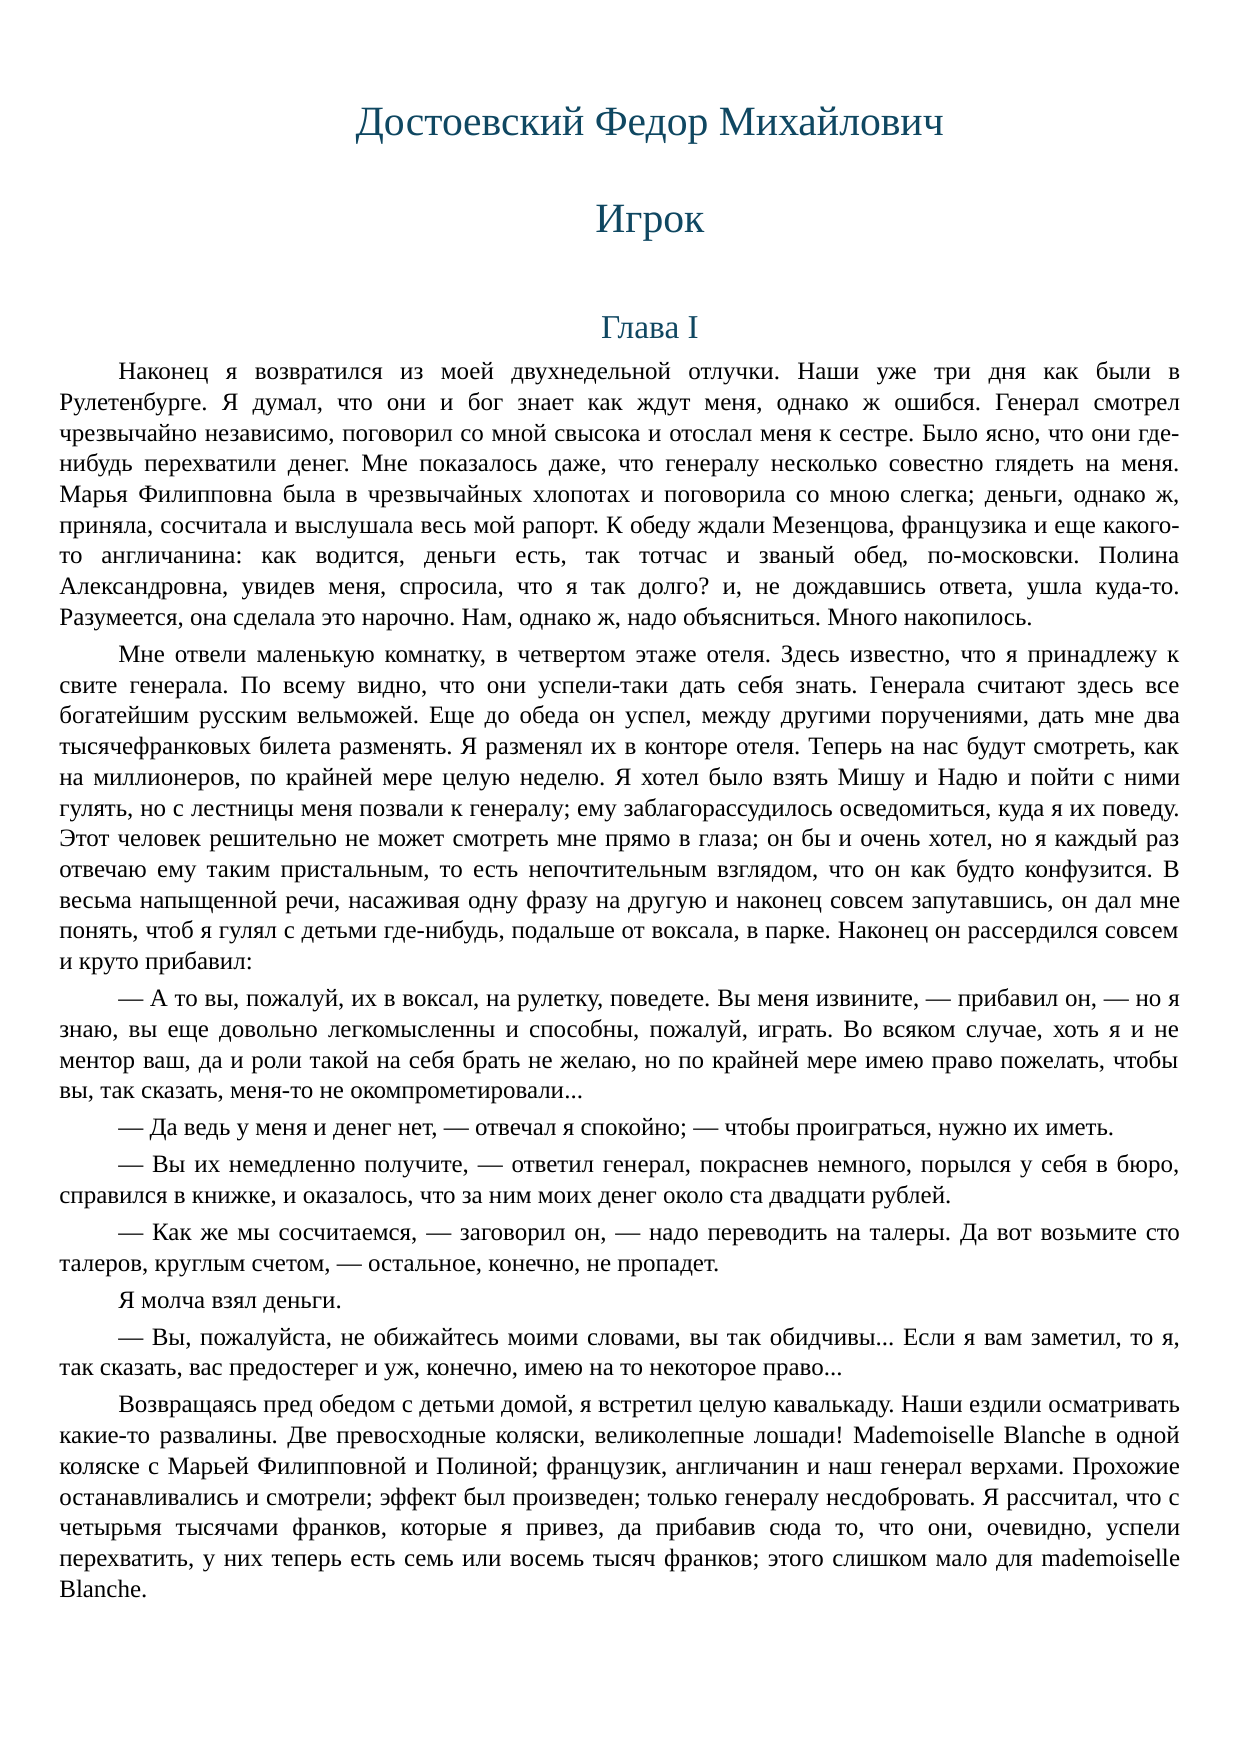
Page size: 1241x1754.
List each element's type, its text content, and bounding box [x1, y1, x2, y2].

text — Вы, пожалуйста, не обижайтесь моими словами, вы так обидчивы... Если я вам заметил, то я, так сказать, вас предостерег и уж, конечно, имею на то некоторое право... [59, 1322, 1181, 1381]
text — Да ведь у меня и денег нет, — отвечал я спокойно; — чтобы проиграться, нужно их иметь. [59, 1112, 1181, 1141]
text — А то вы, пожалуй, их в воксал, на рулетку, поведете. Вы меня извините, — прибавил он, — но я знаю, вы еще довольно легкомысленны и способны, пожалуй, играть. Во всяком случае, хоть я и не ментор ваш, да и роли такой на себя брать не желаю, но по крайней мере имею право пожелать, чтобы вы, так сказать, меня-то не окомпрометировали... [59, 983, 1181, 1104]
subtitle Глава I [59, 307, 1181, 345]
subtitle Достоевский Федор Михайлович [59, 97, 1181, 144]
text Мне отвели маленькую комнатку, в четвертом этаже отеля. Здесь известно, что я принадлежу к свите генерала. По всему видно, что они успели-таки дать себя знать. Генерала считают здесь все богатейшим русским вельможей. Еще до обеда он успел, между другими поручениями, дать мне два тысячефранковых билета разменять. Я разменял их в конторе отеля. Теперь на нас будут смотреть, как на миллионеров, по крайней мере целую неделю. Я хотел было взять Мишу и Надю и пойти с ними гулять, но с лестницы меня позвали к генералу; ему заблагорассудилось осведомиться, куда я их поведу. Этот человек решительно не может смотреть мне прямо в глаза; он бы и очень хотел, но я каждый раз отвечаю ему таким пристальным, то есть непочтительным взглядом, что он как будто конфузится. В весьма напыщенной речи, насаживая одну фразу на другую и наконец совсем запутавшись, он дал мне понять, чтоб я гулял с детьми где-нибудь, подальше от воксала, в парке. Наконец он рассердился совсем и круто прибавил: [59, 639, 1181, 975]
text — Как же мы сосчитаемся, — заговорил он, — надо переводить на талеры. Да вот возьмите сто талеров, круглым счетом, — остальное, конечно, не пропадет. [59, 1217, 1181, 1277]
subtitle Игрок [59, 194, 1181, 242]
text Наконец я возвратился из моей двухнедельной отлучки. Наши уже три дня как были в Рулетенбурге. Я думал, что они и бог знает как ждут меня, однако ж ошибся. Генерал смотрел чрезвычайно независимо, поговорил со мной свысока и отослал меня к сестре. Было ясно, что они где-нибудь перехватили денег. Мне показалось даже, что генералу несколько совестно глядеть на меня. Марья Филипповна была в чрезвычайных хлопотах и поговорила со мною слегка; деньги, однако ж, приняла, сосчитала и выслушала весь мой рапорт. К обеду ждали Мезенцова, французика и еще какого-то англичанина: как водится, деньги есть, так тотчас и званый обед, по-московски. Полина Александровна, увидев меня, спросила, что я так долго? и, не дождавшись ответа, ушла куда-то. Разумеется, она сделала это нарочно. Нам, однако ж, надо объясниться. Много накопилось. [59, 356, 1181, 631]
text Возвращаясь пред обедом с детьми домой, я встретил целую кавалькаду. Наши ездили осматривать какие-то развалины. Две превосходные коляски, великолепные лошади! Mademoiselle Blanche в одной коляске с Марьей Филипповной и Полиной; французик, англичанин и наш генерал верхами. Прохожие останавливались и смотрели; эффект был произведен; только генералу несдобровать. Я рассчитал, что с четырьмя тысячами франков, которые я привез, да прибавив сюда то, что они, очевидно, успели перехватить, у них теперь есть семь или восемь тысяч франков; этого слишком мало для mademoiselle Blanche. [59, 1389, 1181, 1603]
text Я молча взял деньги. [59, 1285, 1181, 1313]
text — Вы их немедленно получите, — ответил генерал, покраснев немного, порылся у себя в бюро, справился в книжке, и оказалось, что за ним моих денег около ста двадцати рублей. [59, 1149, 1181, 1209]
